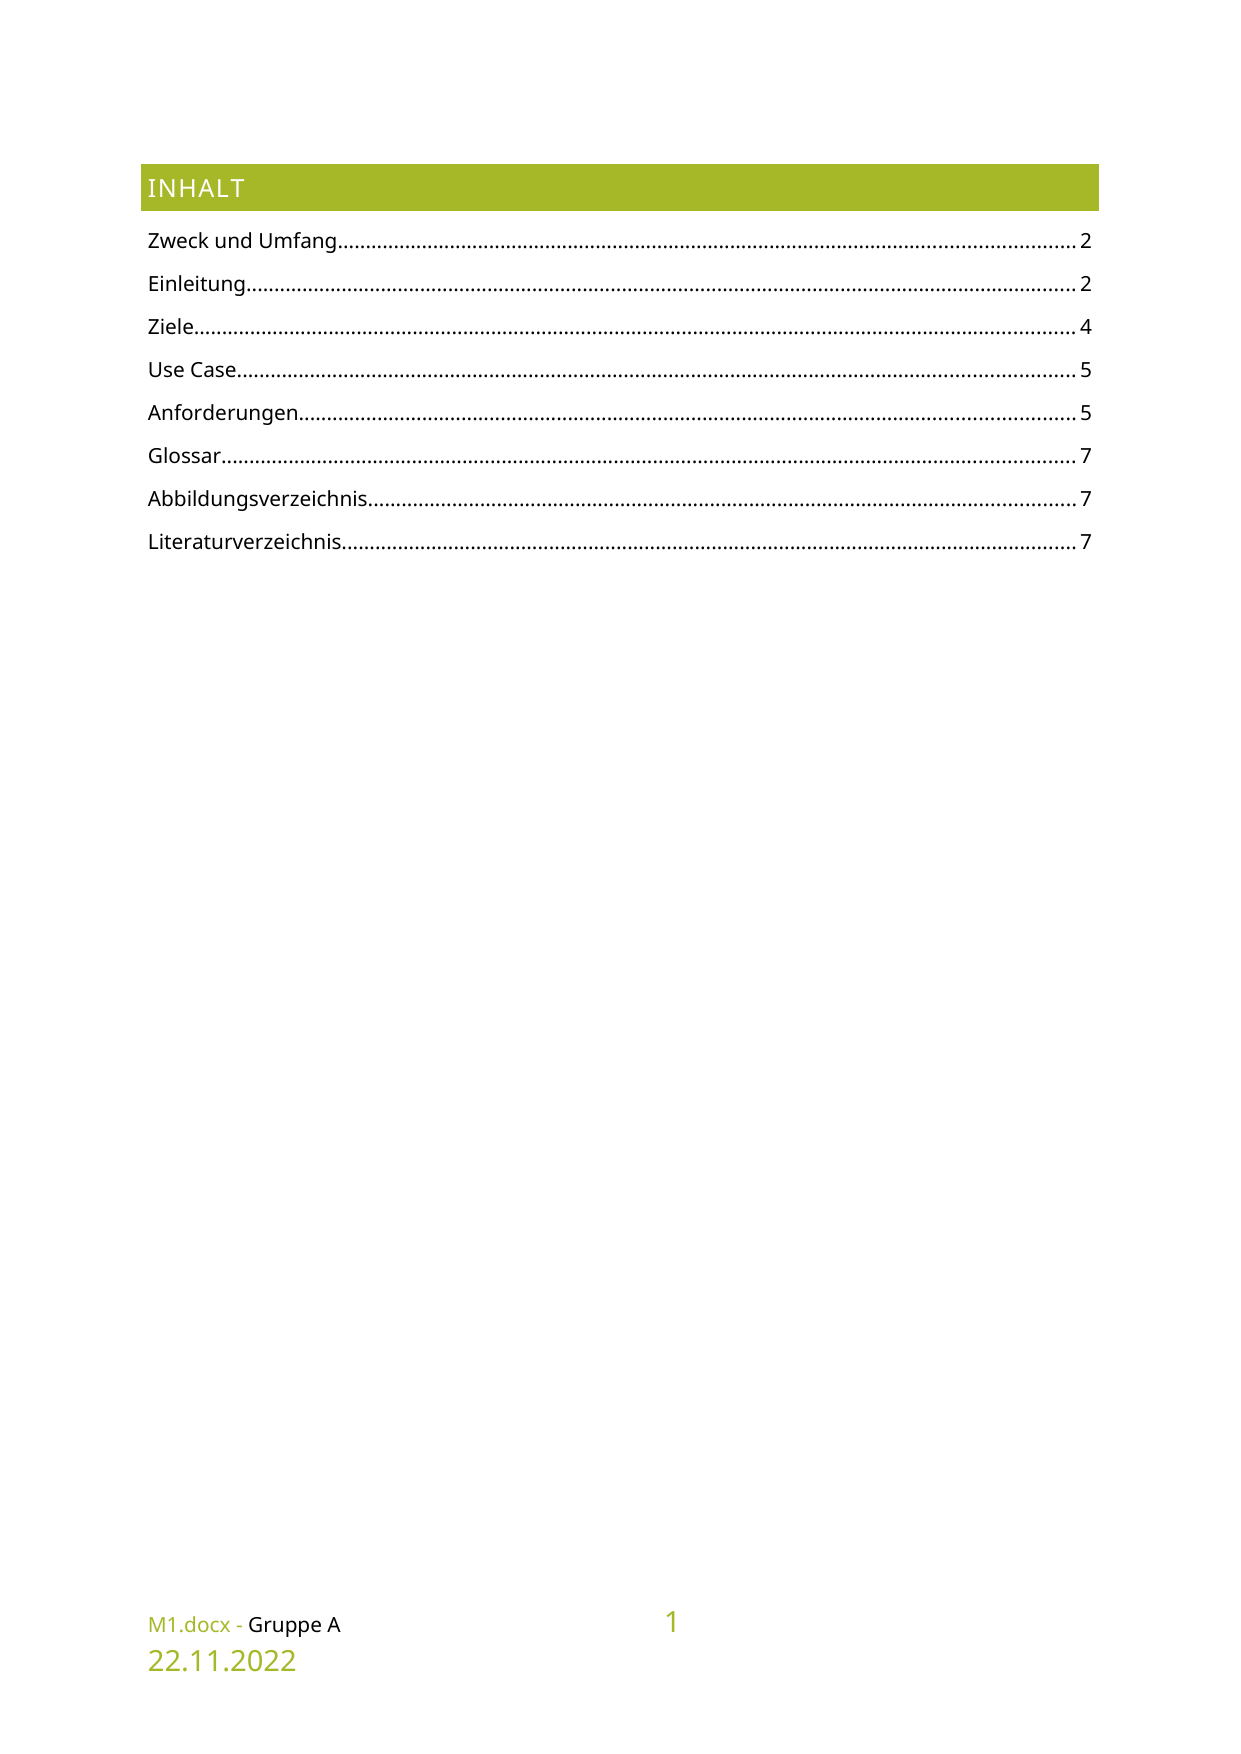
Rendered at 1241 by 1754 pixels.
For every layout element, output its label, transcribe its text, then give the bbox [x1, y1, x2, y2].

text Glossar 7 [148, 441, 1093, 470]
text Zweck und Umfang 2 [148, 226, 1093, 255]
text Einleitung 2 [148, 269, 1093, 298]
text Abbildungsverzeichnis 7 [148, 484, 1093, 513]
text Anforderungen 5 [148, 398, 1093, 427]
subtitle Inhalt [148, 171, 1093, 204]
text Use Case 5 [148, 355, 1093, 384]
text Literaturverzeichnis 7 [148, 527, 1093, 556]
text Ziele 4 [148, 312, 1093, 341]
